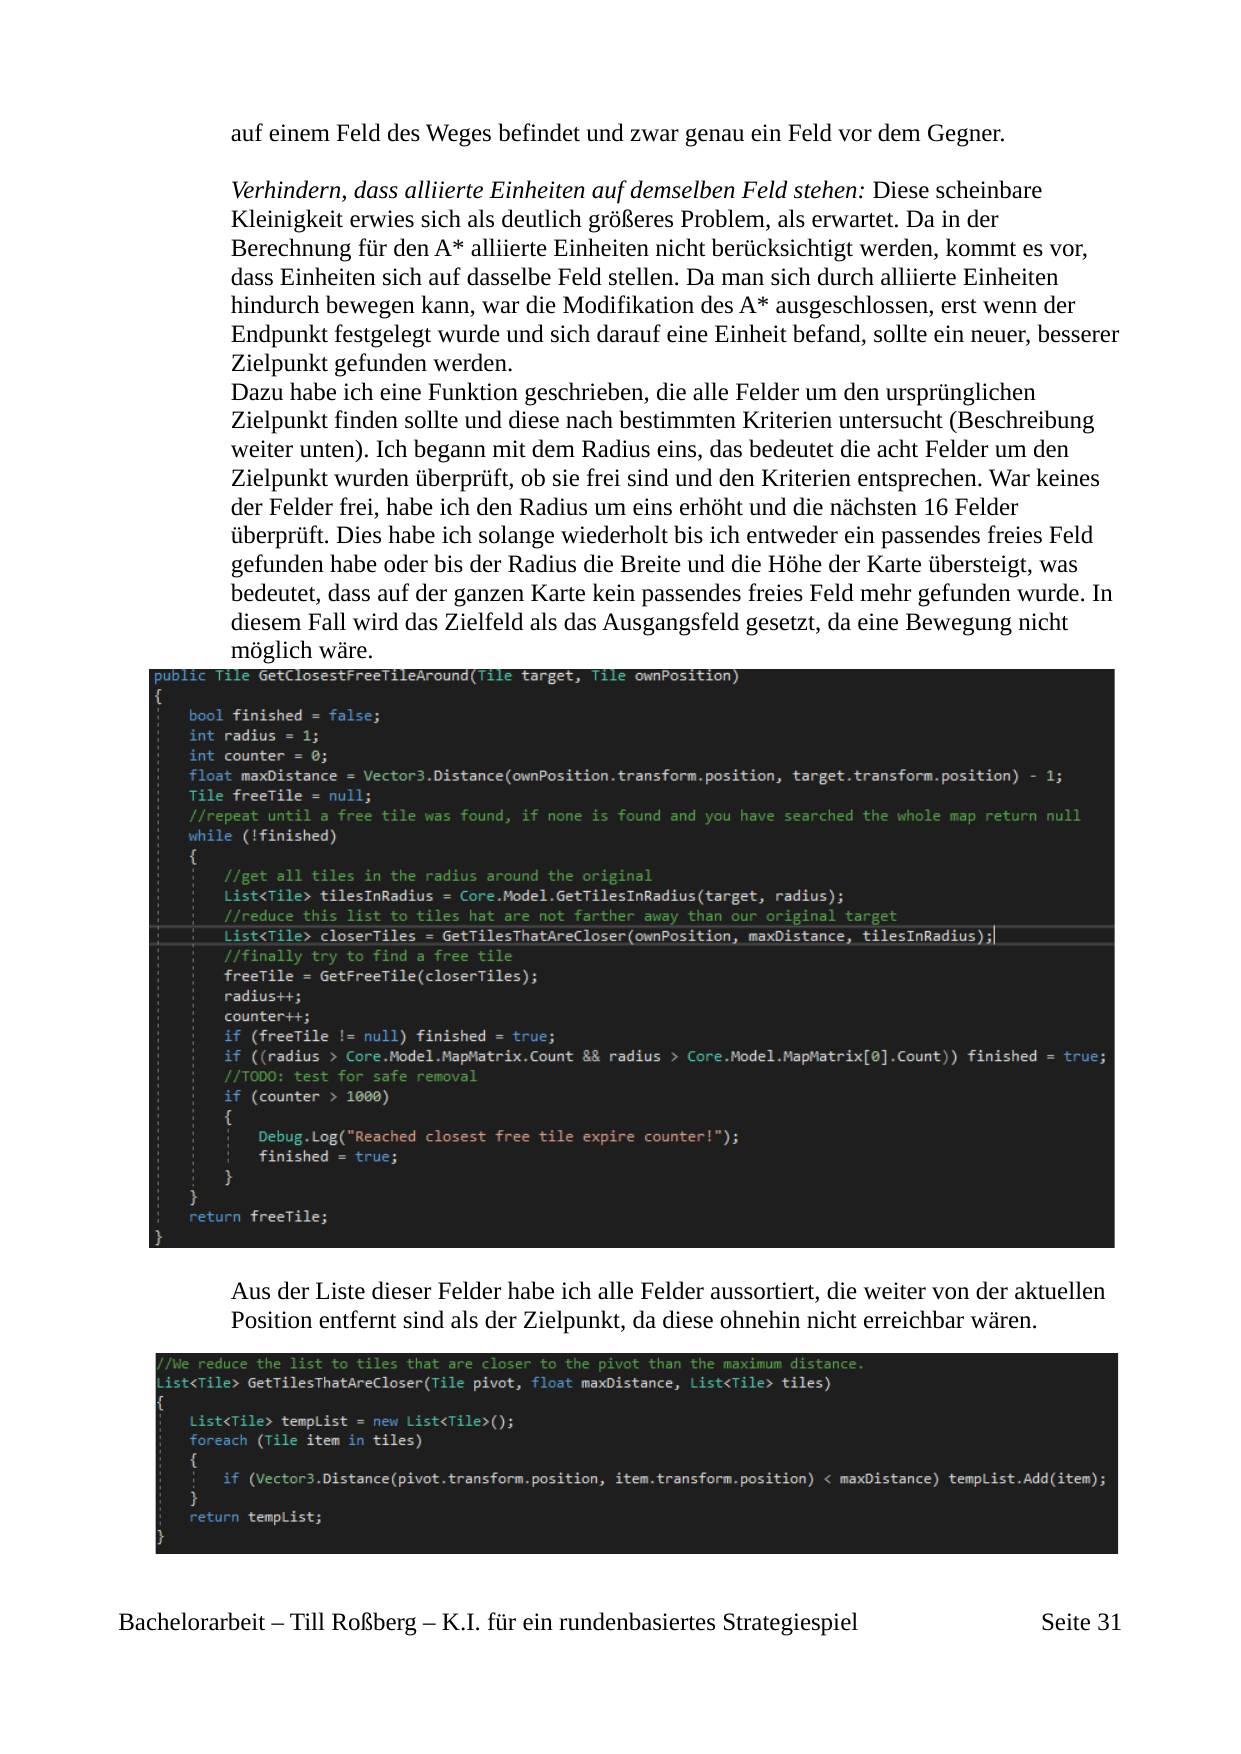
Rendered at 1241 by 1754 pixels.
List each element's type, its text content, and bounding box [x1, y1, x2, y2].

picture [149, 669, 1115, 1248]
picture [155, 1353, 1119, 1554]
list Verhindern, dass alliierte Einheiten auf demselben Feld stehen: Diese scheinbare Kleinigkeit erwies sich als deutlich größeres Problem, als erwartet. Da in der Berechnung für den A* alliierte Einheiten nicht berücksichtigt werden, kommt es vor, dass Einheiten sich auf dasselbe Feld stellen. Da man sich durch alliierte Einheiten hindurch bewegen kann, war die Modifikation des A* ausgeschlossen, erst wenn der Endpunkt festgelegt wurde und sich darauf eine Einheit befand, sollte ein neuer, besserer Zielpunkt gefunden werden. Dazu habe ich eine Funktion geschrieben, die alle Felder um den ursprünglichen Zielpunkt finden sollte und diese nach bestimmten Kriterien untersucht (Beschreibung weiter unten). Ich begann mit dem Radius eins, das bedeutet die acht Felder um den Zielpunkt wurden überprüft, ob sie frei sind und den Kriterien entsprechen. War keines der Felder frei, habe ich den Radius um eins erhöht und die nächsten 16 Felder überprüft. Dies habe ich solange wiederholt bis ich entweder ein passendes freies Feld gefunden habe oder bis der Radius die Breite und die Höhe der Karte übersteigt, was bedeutet, dass auf der ganzen Karte kein passendes freies Feld mehr gefunden wurde. In diesem Fall wird das Zielfeld als das Ausgangsfeld gesetzt, da eine Bewegung nicht möglich wäre. Aus der Liste dieser Felder habe ich alle Felder aussortiert, die weiter von der aktuellen Position entfernt sind als der Zielpunkt, da diese ohnehin nicht erreichbar wären. [193, 176, 1122, 1333]
list auf einem Feld des Weges befindet und zwar genau ein Feld vor dem Gegner. [193, 118, 1122, 176]
